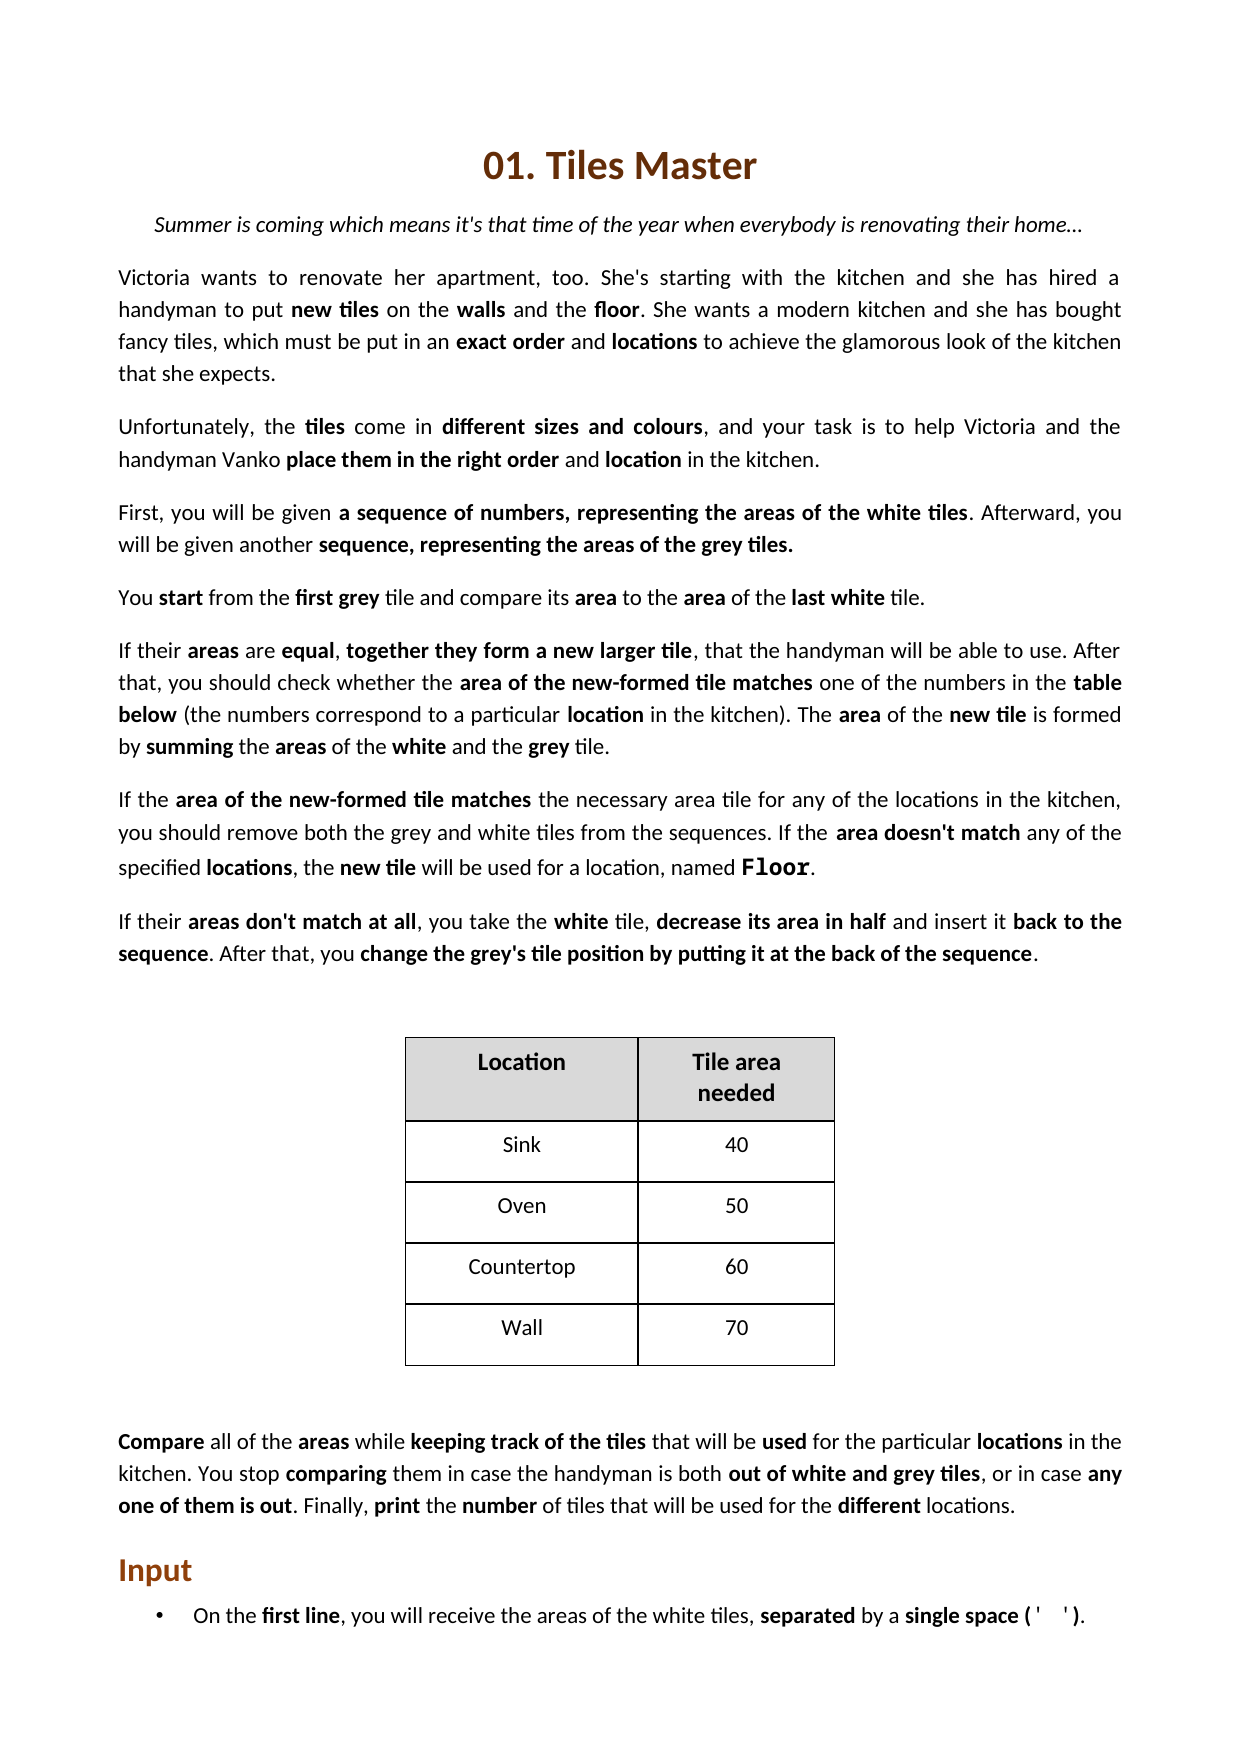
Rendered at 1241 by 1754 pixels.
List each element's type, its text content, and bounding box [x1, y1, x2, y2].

table_cell 40 [639, 1122, 834, 1181]
table_header Location [406, 1038, 637, 1120]
text Unfortunately, the tiles come in different sizes and colours, and your task is to help Victoria and the handyman Vanko place them in the right order and location in the kitchen. [118, 412, 1122, 473]
list On the first line, you will receive the areas of the white tiles, separated by a single space (' '). [156, 1599, 1122, 1631]
text 01. Tiles Master [118, 139, 1122, 190]
table_cell Wall [406, 1305, 637, 1365]
table_cell 50 [639, 1183, 834, 1242]
text Compare all of the areas while keeping track of the tiles that will be used for the particular locations in the kitchen. You stop comparing them in case the handyman is both out of white and grey tiles, or in case any one of them is out. Finally, print the number of tiles that will be used for the different locations. [118, 1427, 1122, 1519]
text First, you will be given a sequence of numbers, representing the areas of the white tiles. Afterward, you will be given another sequence, representing the areas of the grey tiles. [118, 498, 1122, 558]
text You start from the first grey tile and compare its area to the area of the last white tile. [118, 583, 1122, 611]
table_cell 60 [639, 1244, 834, 1303]
text Victoria wants to renovate her apartment, too. She's starting with the kitchen and she has hired a handyman to put new tiles on the walls and the floor. She wants a modern kitchen and she has bought fancy tiles, which must be put in an exact order and locations to achieve the glamorous look of the kitchen that she expects. [118, 263, 1122, 387]
text If their areas don't match at all, you take the white tile, decrease its area in half and insert it back to the sequence. After that, you change the grey's tile position by putting it at the back of the sequence. [118, 907, 1122, 967]
table_cell Sink [406, 1122, 637, 1181]
text Summer is coming which means it's that time of the year when everybody is renovating their home… [118, 210, 1122, 238]
text Input [118, 1548, 1122, 1589]
table_header Tile area needed [639, 1038, 834, 1120]
text If their areas are equal, together they form a new larger tile, that the handyman will be able to use. After that, you should check whether the area of the new-formed tile matches one of the numbers in the table below (the numbers correspond to a particular location in the kitchen). The area of the new tile is formed by summing the areas of the white and the grey tile. [118, 636, 1122, 761]
table_cell Countertop [406, 1244, 637, 1303]
text If the area of the new-formed tile matches the necessary area tile for any of the locations in the kitchen, you should remove both the grey and white tiles from the sequences. If the area doesn't match any of the specified locations, the new tile will be used for a location, named Floor. [118, 786, 1122, 882]
table_cell Oven [406, 1183, 637, 1242]
table_cell 70 [639, 1305, 834, 1365]
